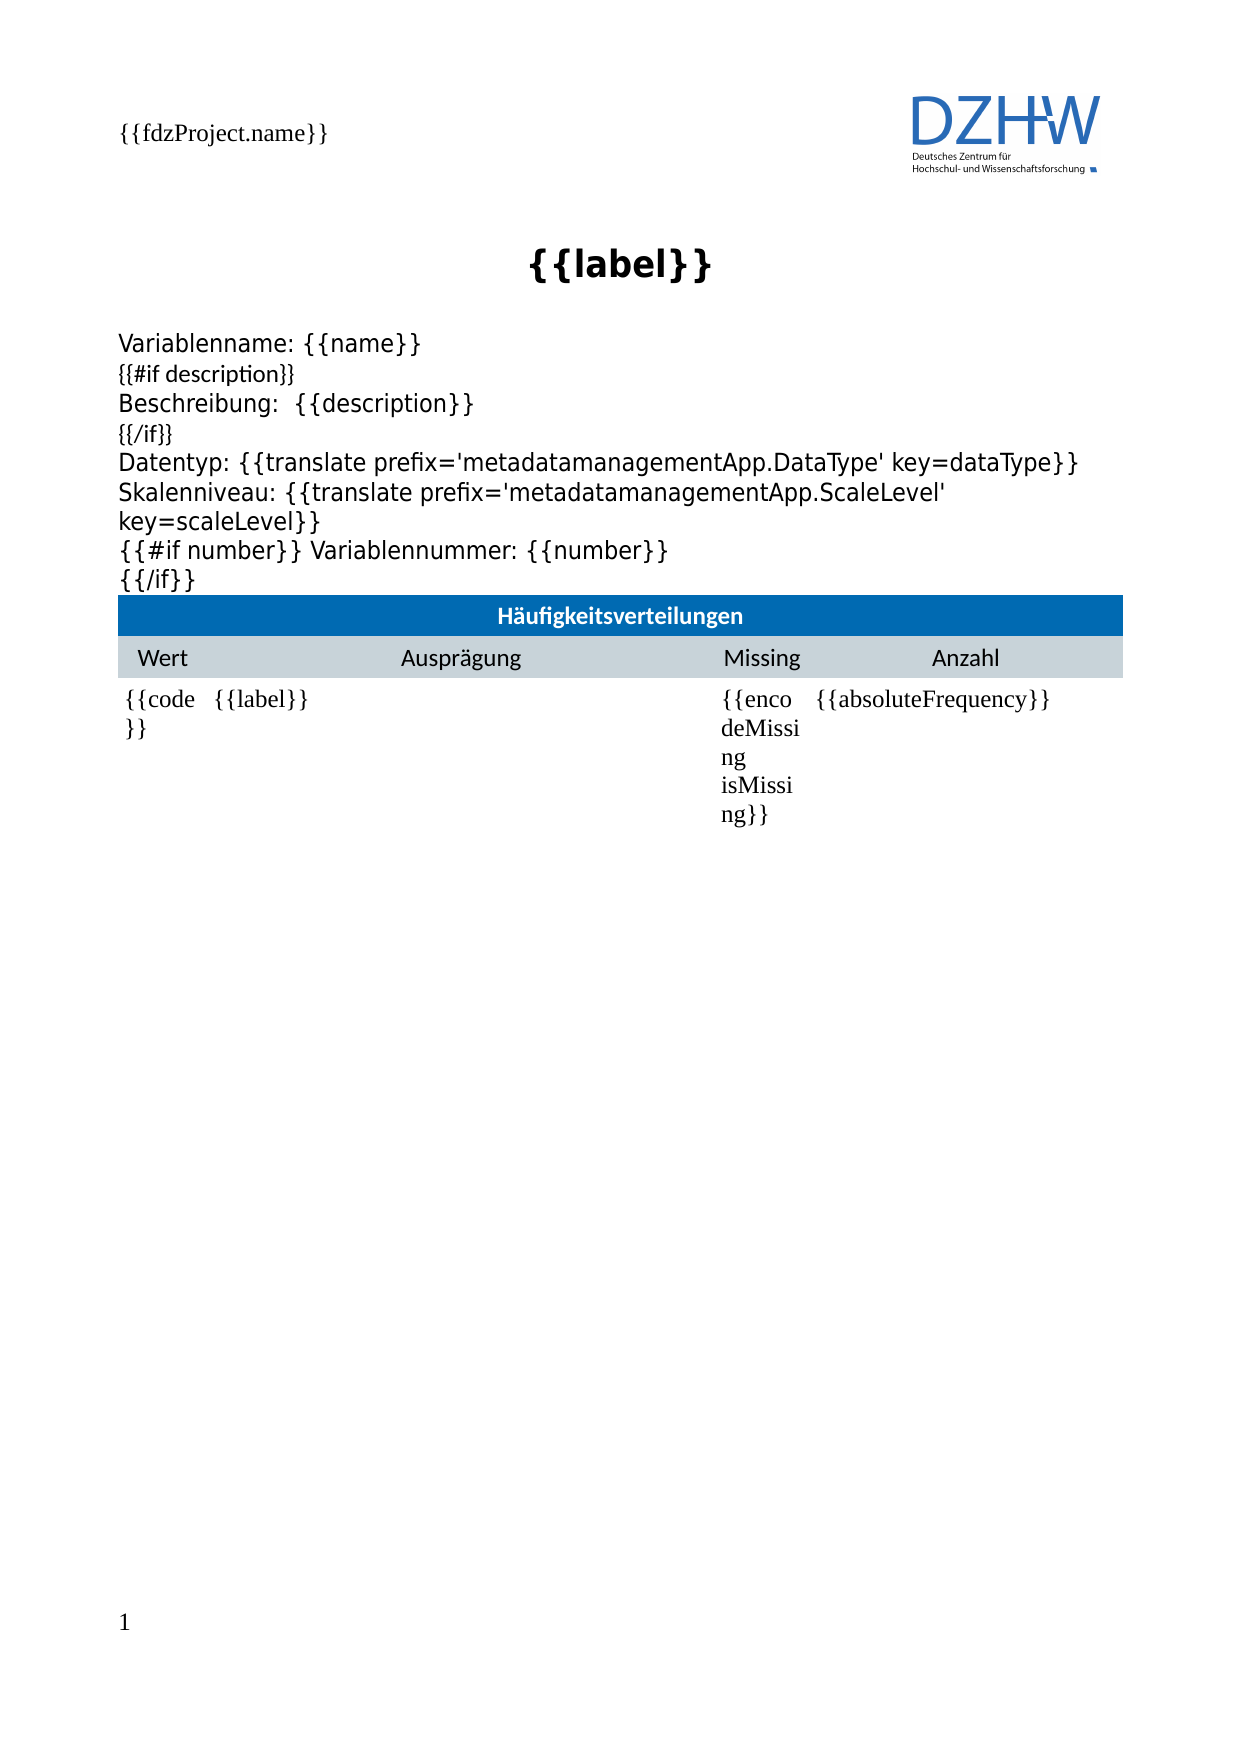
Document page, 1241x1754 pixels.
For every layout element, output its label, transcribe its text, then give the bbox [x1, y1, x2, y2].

picture [911, 93, 1102, 176]
table_cell {{label}} [207, 679, 715, 846]
text Beschreibung: {{description}} [118, 389, 1122, 418]
text {{#if description}} [118, 358, 1122, 389]
table_cell {{encodeMissing isMissing}} [715, 679, 809, 846]
table_cell {{absoluteFrequency}} [809, 679, 1123, 846]
table_cell Wert [118, 636, 207, 678]
table_cell {{code}} [118, 679, 207, 846]
text {{/if}} [118, 565, 1122, 594]
subtitle {{label}} [118, 243, 1122, 286]
text Datentyp: {{translate prefix='metadatamanagementApp.DataType' key=dataType}} [118, 449, 1122, 478]
text Skalenniveau: {{translate prefix='metadatamanagementApp.ScaleLevel' key=scaleLevel}} [118, 478, 1122, 536]
table_cell Missing [715, 636, 809, 678]
text Variablenname: {{name}} [118, 329, 1122, 358]
table_cell Anzahl [809, 636, 1123, 678]
text {{#if number}} Variablennummer: {{number}} [118, 536, 1122, 565]
table_header Häufigkeitsverteilungen [118, 595, 1123, 636]
table_cell Ausprägung [207, 636, 715, 678]
text {{/if}} [118, 418, 1122, 449]
